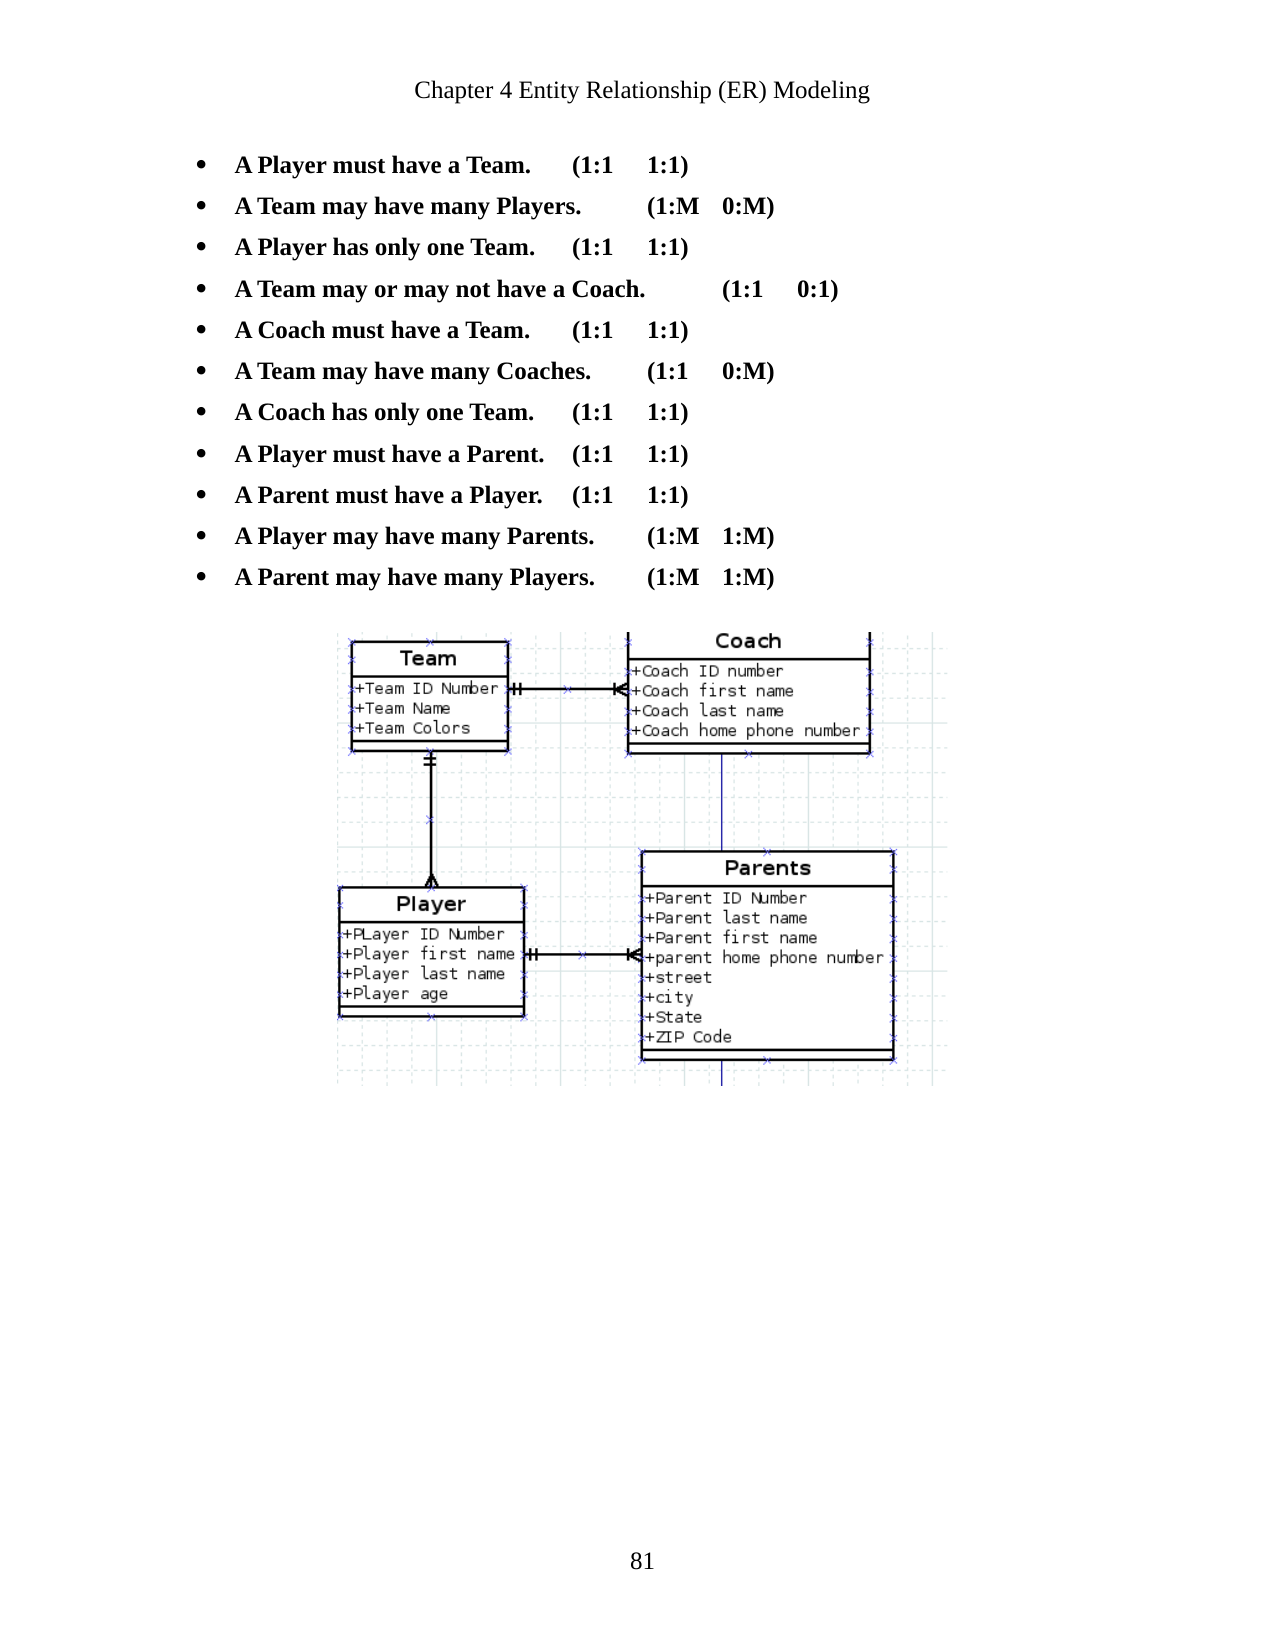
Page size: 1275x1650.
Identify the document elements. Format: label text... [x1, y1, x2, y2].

list A Coach has only one Team. (1:1 1:1) [197, 397, 1162, 426]
list A Player must have a Team. (1:1 1:1) [197, 150, 1162, 179]
list A Team may or may not have a Coach. (1:1 0:1) [197, 274, 1162, 302]
list A Team may have many Coaches. (1:1 0:M) [197, 356, 1162, 385]
list A Parent may have many Players. (1:M 1:M) [197, 562, 1162, 591]
list A Coach must have a Team. (1:1 1:1) [197, 315, 1162, 344]
list A Player has only one Team. (1:1 1:1) [197, 232, 1162, 261]
list A Player may have many Parents. (1:M 1:M) [197, 521, 1162, 550]
picture [337, 632, 948, 1086]
list A Team may have many Players. (1:M 0:M) [197, 191, 1162, 220]
list A Player must have a Parent. (1:1 1:1) [197, 439, 1162, 467]
list A Parent must have a Player. (1:1 1:1) [197, 480, 1162, 509]
